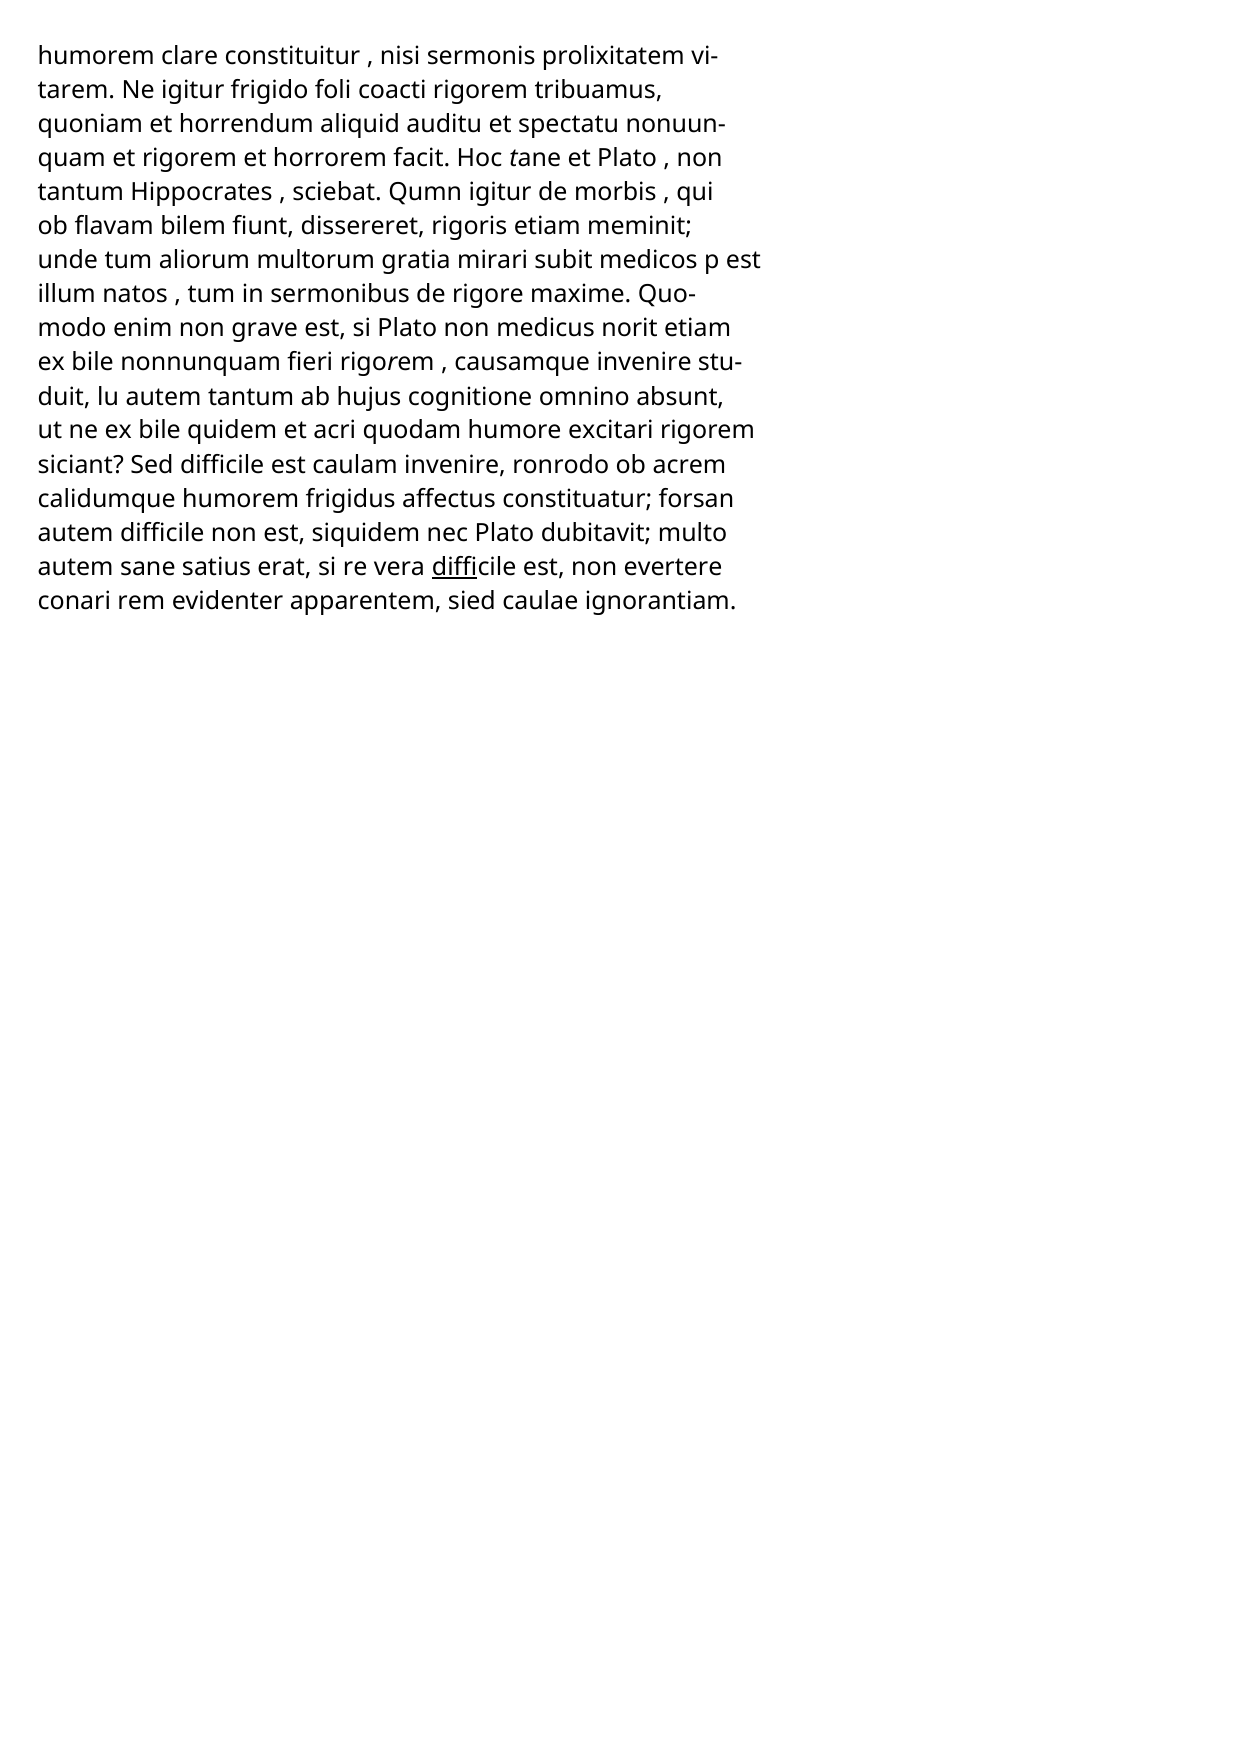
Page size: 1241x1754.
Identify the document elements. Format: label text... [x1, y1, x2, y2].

text humorem clare constituitur , nisi sermonis prolixitatem vi- tarem. Ne igitur frigido foli coacti rigorem tribuamus, quoniam et horrendum aliquid auditu et spectatu nonuun- quam et rigorem et horrorem facit. Hoc tane et Plato , non tantum Hippocrates , sciebat. Qumn igitur de morbis , qui ob flavam bilem fiunt, dissereret, rigoris etiam meminit; unde tum aliorum multorum gratia mirari subit medicos p est illum natos , tum in sermonibus de rigore maxime. Quo- modo enim non grave est, si Plato non medicus norit etiam ex bile nonnunquam fieri rigorem , causamque invenire stu- duit, lu autem tantum ab hujus cognitione omnino absunt, ut ne ex bile quidem et acri quodam humore excitari rigorem siciant? Sed difficile est caulam invenire, ronrodo ob acrem calidumque humorem frigidus affectus constituatur; forsan autem difficile non est, siquidem nec Plato dubitavit; multo autem sane satius erat, si re vera difficile est, non evertere conari rem evidenter apparentem, sied caulae ignorantiam. [37, 37, 1203, 617]
